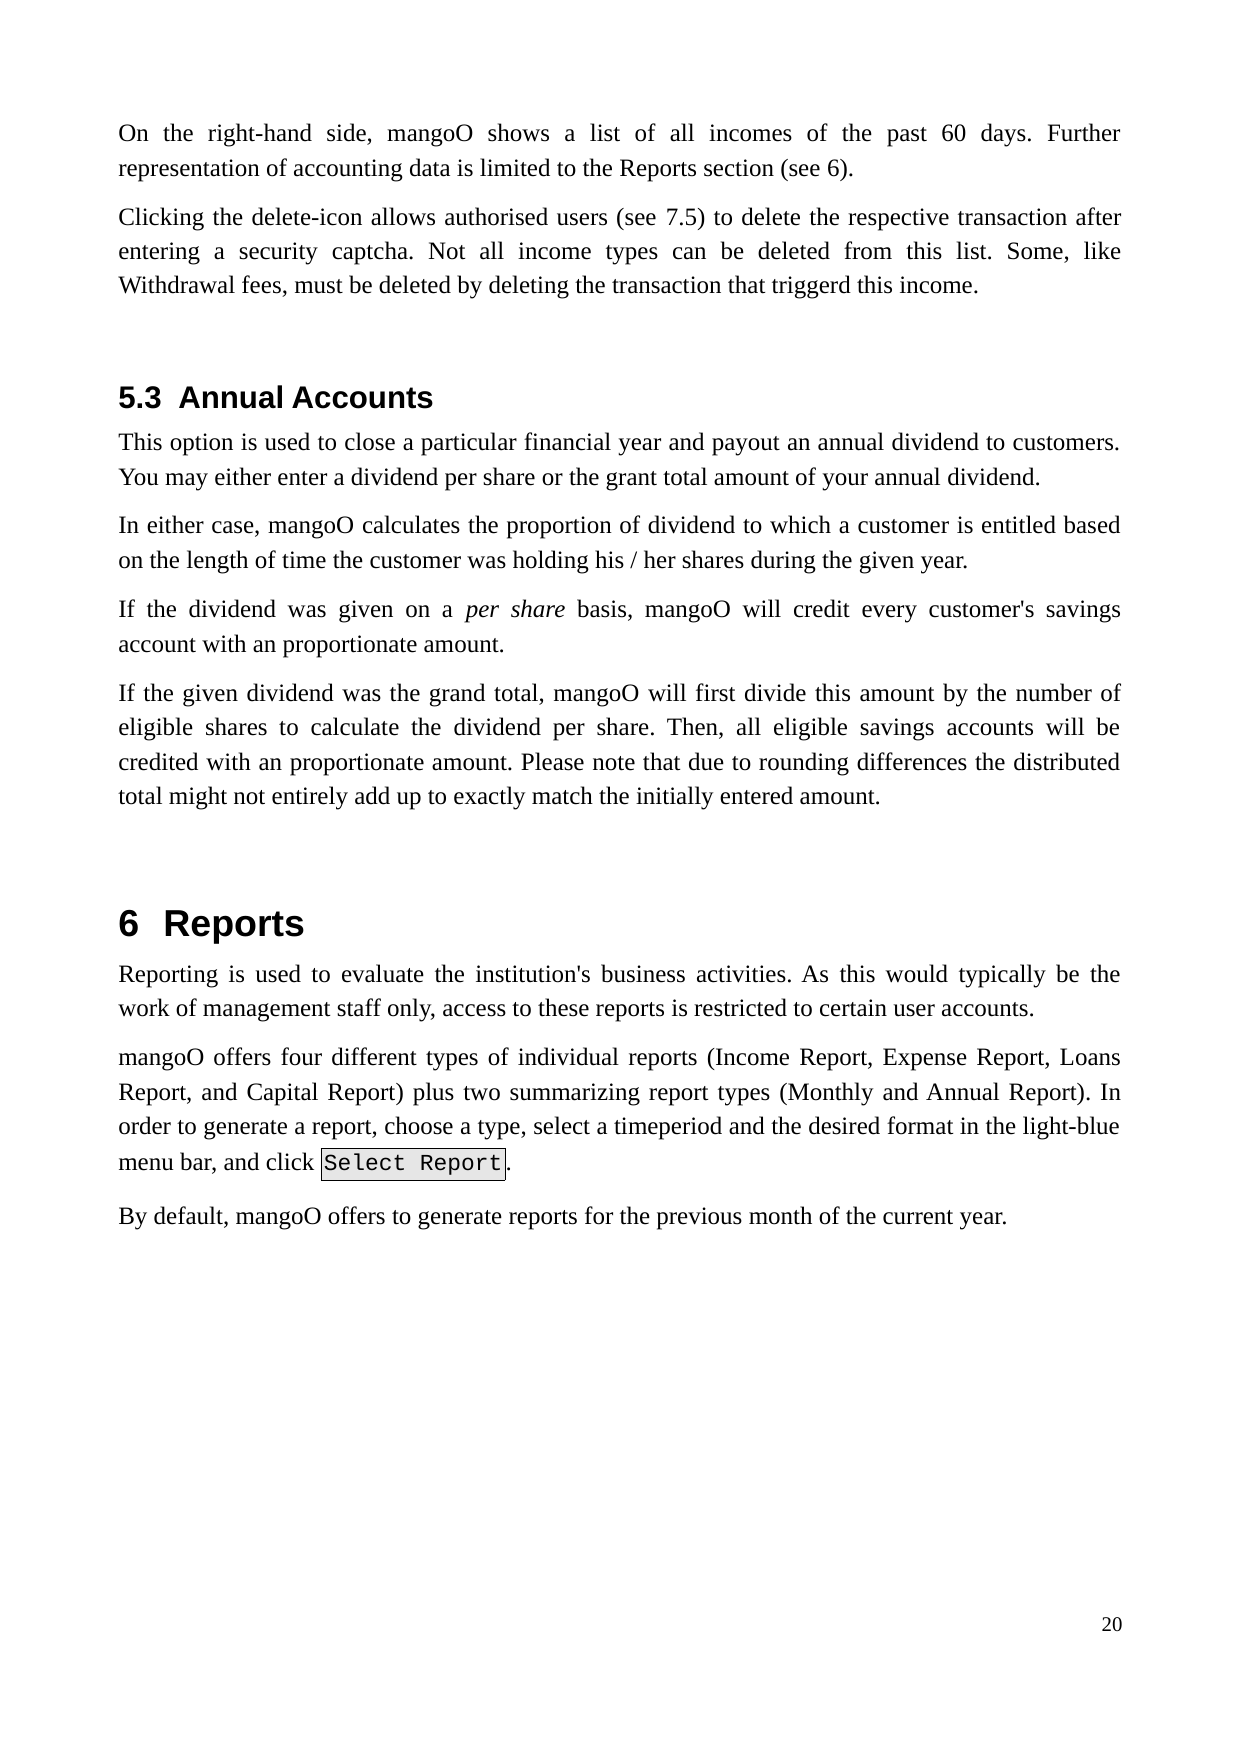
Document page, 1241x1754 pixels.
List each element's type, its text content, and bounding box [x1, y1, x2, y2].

text Reporting is used to evaluate the institution's business activities. As this would typically be the work of management staff only, access to these reports is restricted to certain user accounts. [118, 959, 1122, 1022]
text mangoO offers four different types of individual reports (Income Report, Expense Report, Loans Report, and Capital Report) plus two summarizing report types (Monthly and Annual Report). In order to generate a report, choose a type, select a timeperiod and the desired format in the light-blue menu bar, and click Select Report. [118, 1042, 1122, 1180]
text This option is used to close a particular financial year and payout an annual dividend to customers. You may either enter a dividend per share or the grant total amount of your annual dividend. [118, 427, 1122, 490]
text In either case, mangoO calculates the proportion of dividend to which a customer is entitled based on the length of time the customer was holding his / her shares during the given year. [118, 511, 1122, 574]
text On the right-hand side, mangoO shows a list of all incomes of the past 60 days. Further representation of accounting data is limited to the Reports section (see 6). [118, 118, 1122, 181]
text Clicking the delete-icon allows authorised users (see 7.5) to delete the respective transaction after entering a security captcha. Not all income types can be deleted from this list. Some, like Withdrawal fees, must be deleted by deleting the transaction that triggerd this income. [118, 202, 1122, 299]
text By default, mangoO offers to generate reports for the previous month of the current year. [118, 1201, 1122, 1230]
subtitle Annual Accounts [118, 379, 1122, 415]
text If the dividend was given on a per share basis, mangoO will credit every customer's savings account with an proportionate amount. [118, 594, 1122, 657]
text If the given dividend was the grand total, mangoO will first divide this amount by the number of eligible shares to calculate the dividend per share. Then, all eligible savings accounts will be credited with an proportionate amount. Please note that due to rounding differences the distributed total might not entirely add up to exactly match the initially entered amount. [118, 678, 1122, 810]
subtitle Reports [118, 901, 1122, 944]
